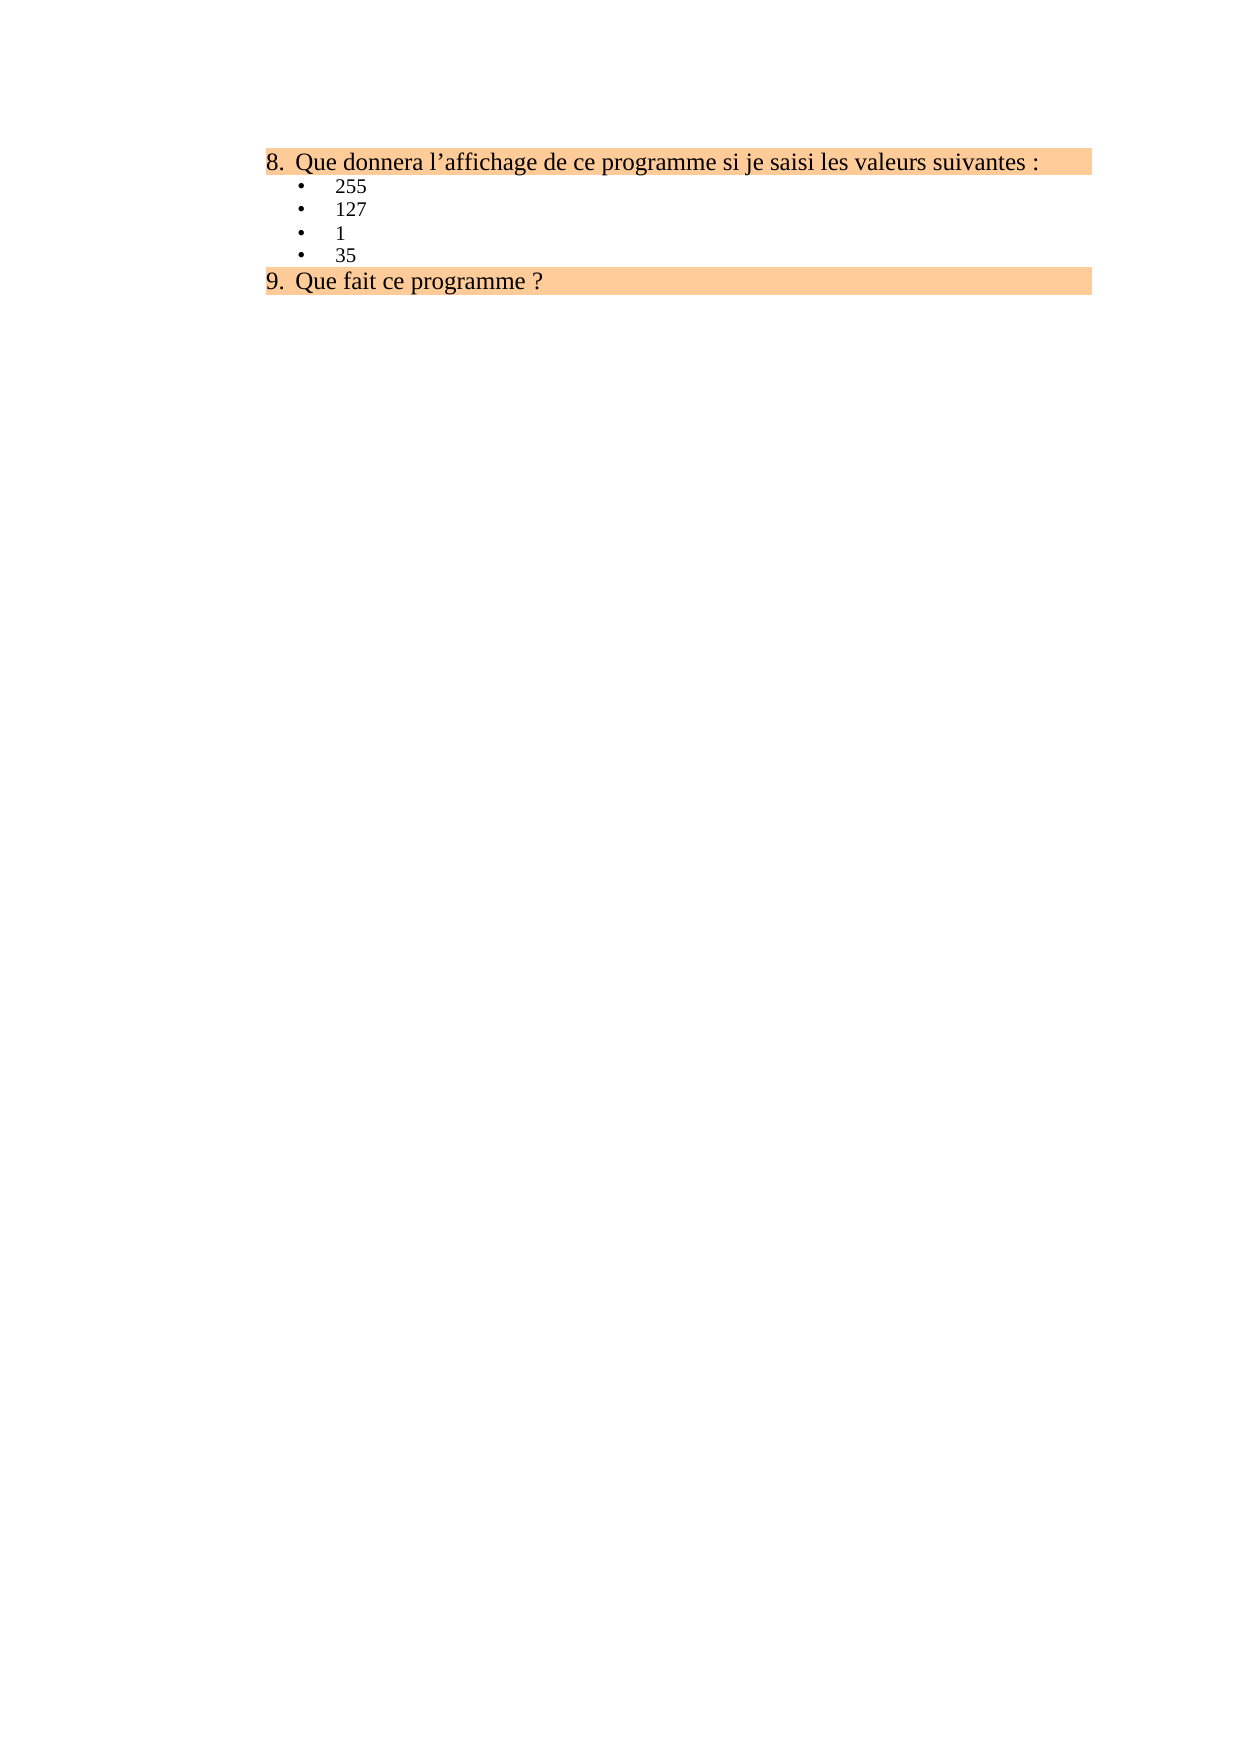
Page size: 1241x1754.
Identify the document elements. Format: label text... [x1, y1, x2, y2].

list 1 [298, 221, 1092, 244]
list Que fait ce programme ? [266, 267, 1092, 295]
list 127 [298, 198, 1092, 221]
list 255 [298, 175, 1092, 198]
list Que donnera l’affichage de ce programme si je saisi les valeurs suivantes : [266, 148, 1092, 175]
list 35 [298, 244, 1092, 267]
